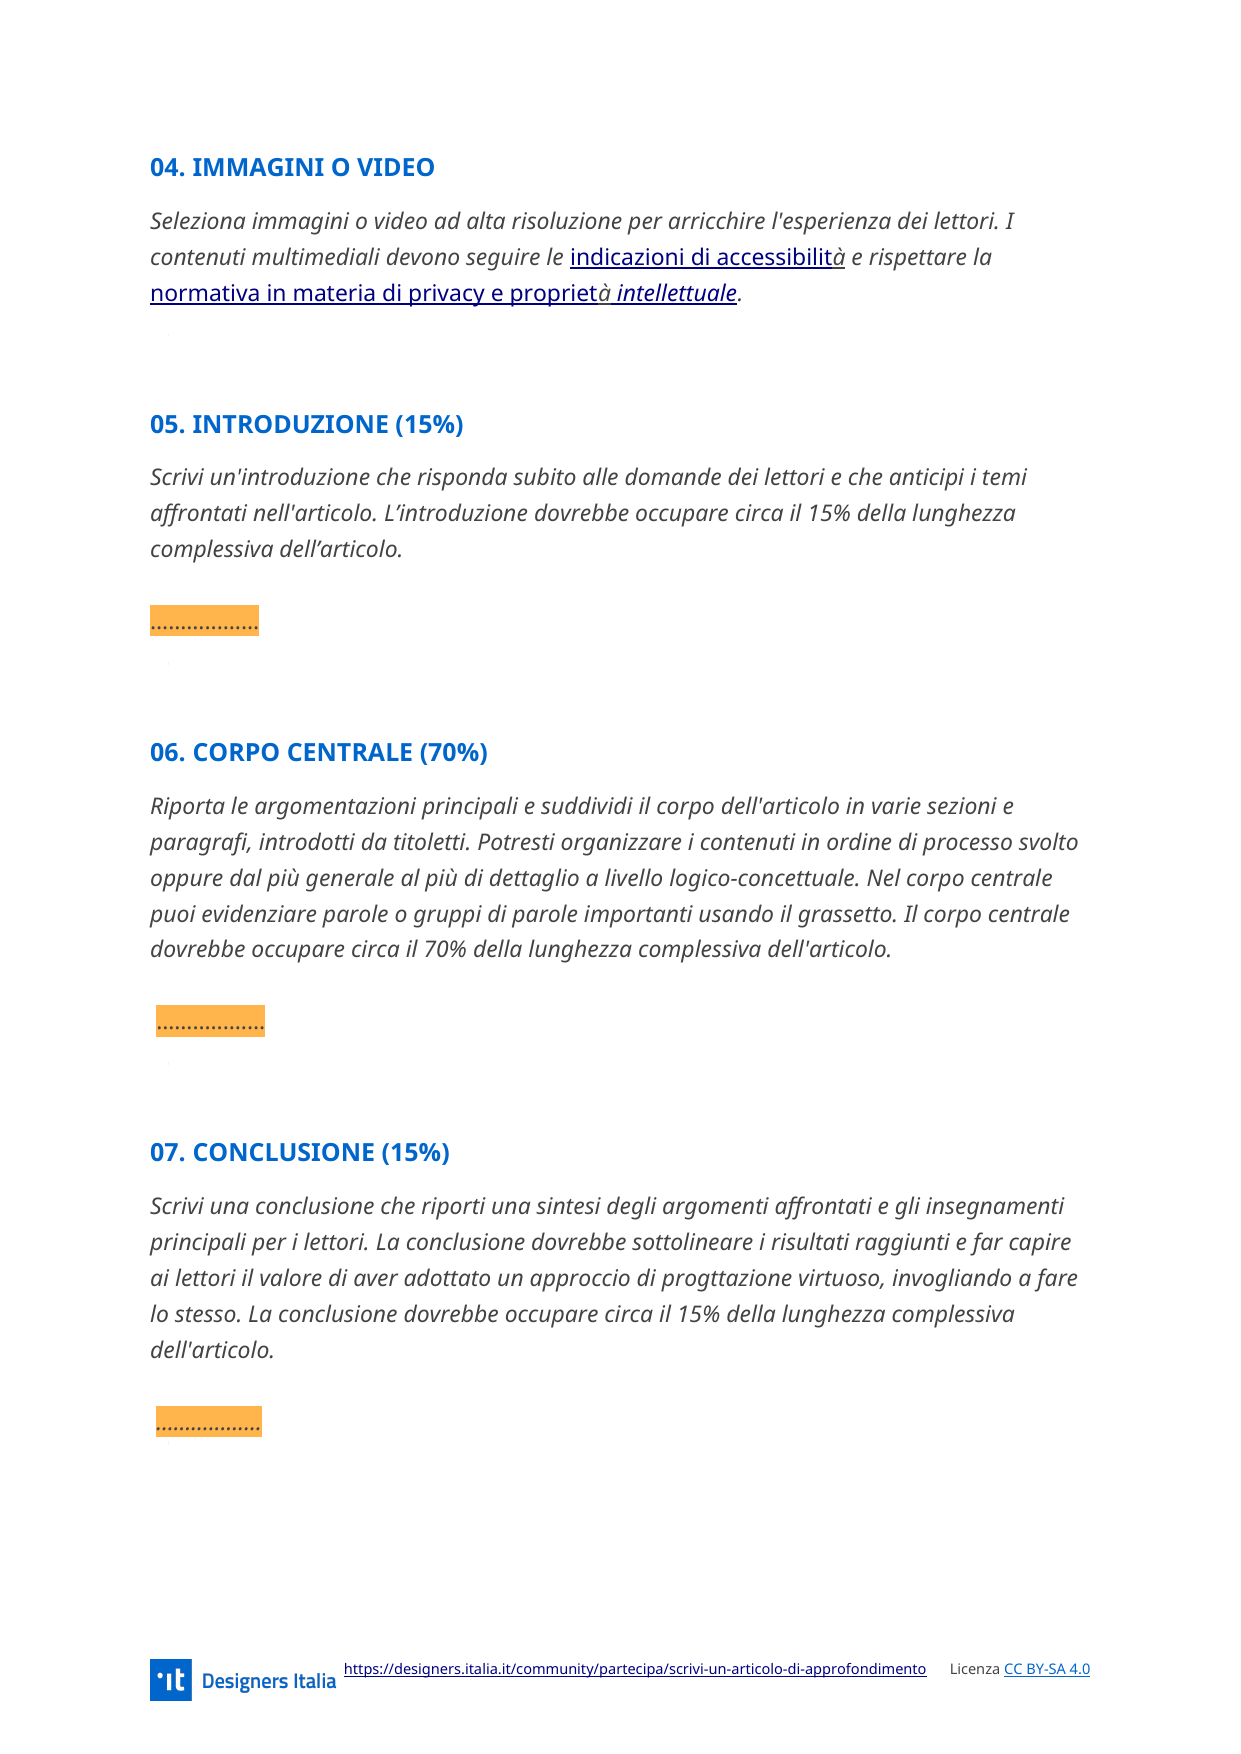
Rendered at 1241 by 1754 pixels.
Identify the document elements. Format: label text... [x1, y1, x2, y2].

text ………...…… [150, 605, 1090, 636]
subtitle 07. CONCLUSIONE (15%) [150, 1135, 1078, 1169]
subtitle 04. IMMAGINI O VIDEO [150, 150, 1078, 184]
text Scrivi una conclusione che riporti una sintesi degli argomenti affrontati e gli insegnamenti principali per i lettori. La conclusione dovrebbe sottolineare i risultati raggiunti e far capire ai lettori il valore di aver adottato un approccio di progttazione virtuoso, invogliando a fare lo stesso. La conclusione dovrebbe occupare circa il 15% della lunghezza complessiva dell'articolo. [150, 1190, 1090, 1365]
text Seleziona immagini o video ad alta risoluzione per arricchire l'esperienza dei lettori. I contenuti multimediali devono seguire le indicazioni di accessibilità e rispettare la normativa in materia di privacy e proprietà intellettuale. [150, 205, 1090, 308]
picture [150, 1659, 347, 1701]
subtitle 05. INTRODUZIONE (15%) [150, 406, 1078, 441]
list ………...…… [150, 1005, 1090, 1037]
text Riporta le argomentazioni principali e suddividi il corpo dell'articolo in varie sezioni e paragrafi, introdotti da titoletti. Potresti organizzare i contenuti in ordine di processo svolto oppure dal più generale al più di dettaglio a livello logico-concettuale. Nel corpo centrale puoi evidenziare parole o gruppi di parole importanti usando il grassetto. Il corpo centrale dovrebbe occupare circa il 70% della lunghezza complessiva dell'articolo. [150, 790, 1090, 965]
subtitle 06. CORPO CENTRALE (70%) [150, 735, 1078, 769]
text ………...…… [150, 1406, 1090, 1473]
text Scrivi un'introduzione che risponda subito alle domande dei lettori e che anticipi i temi affrontati nell'articolo. L’introduzione dovrebbe occupare circa il 15% della lunghezza complessiva dell’articolo. [150, 461, 1090, 564]
